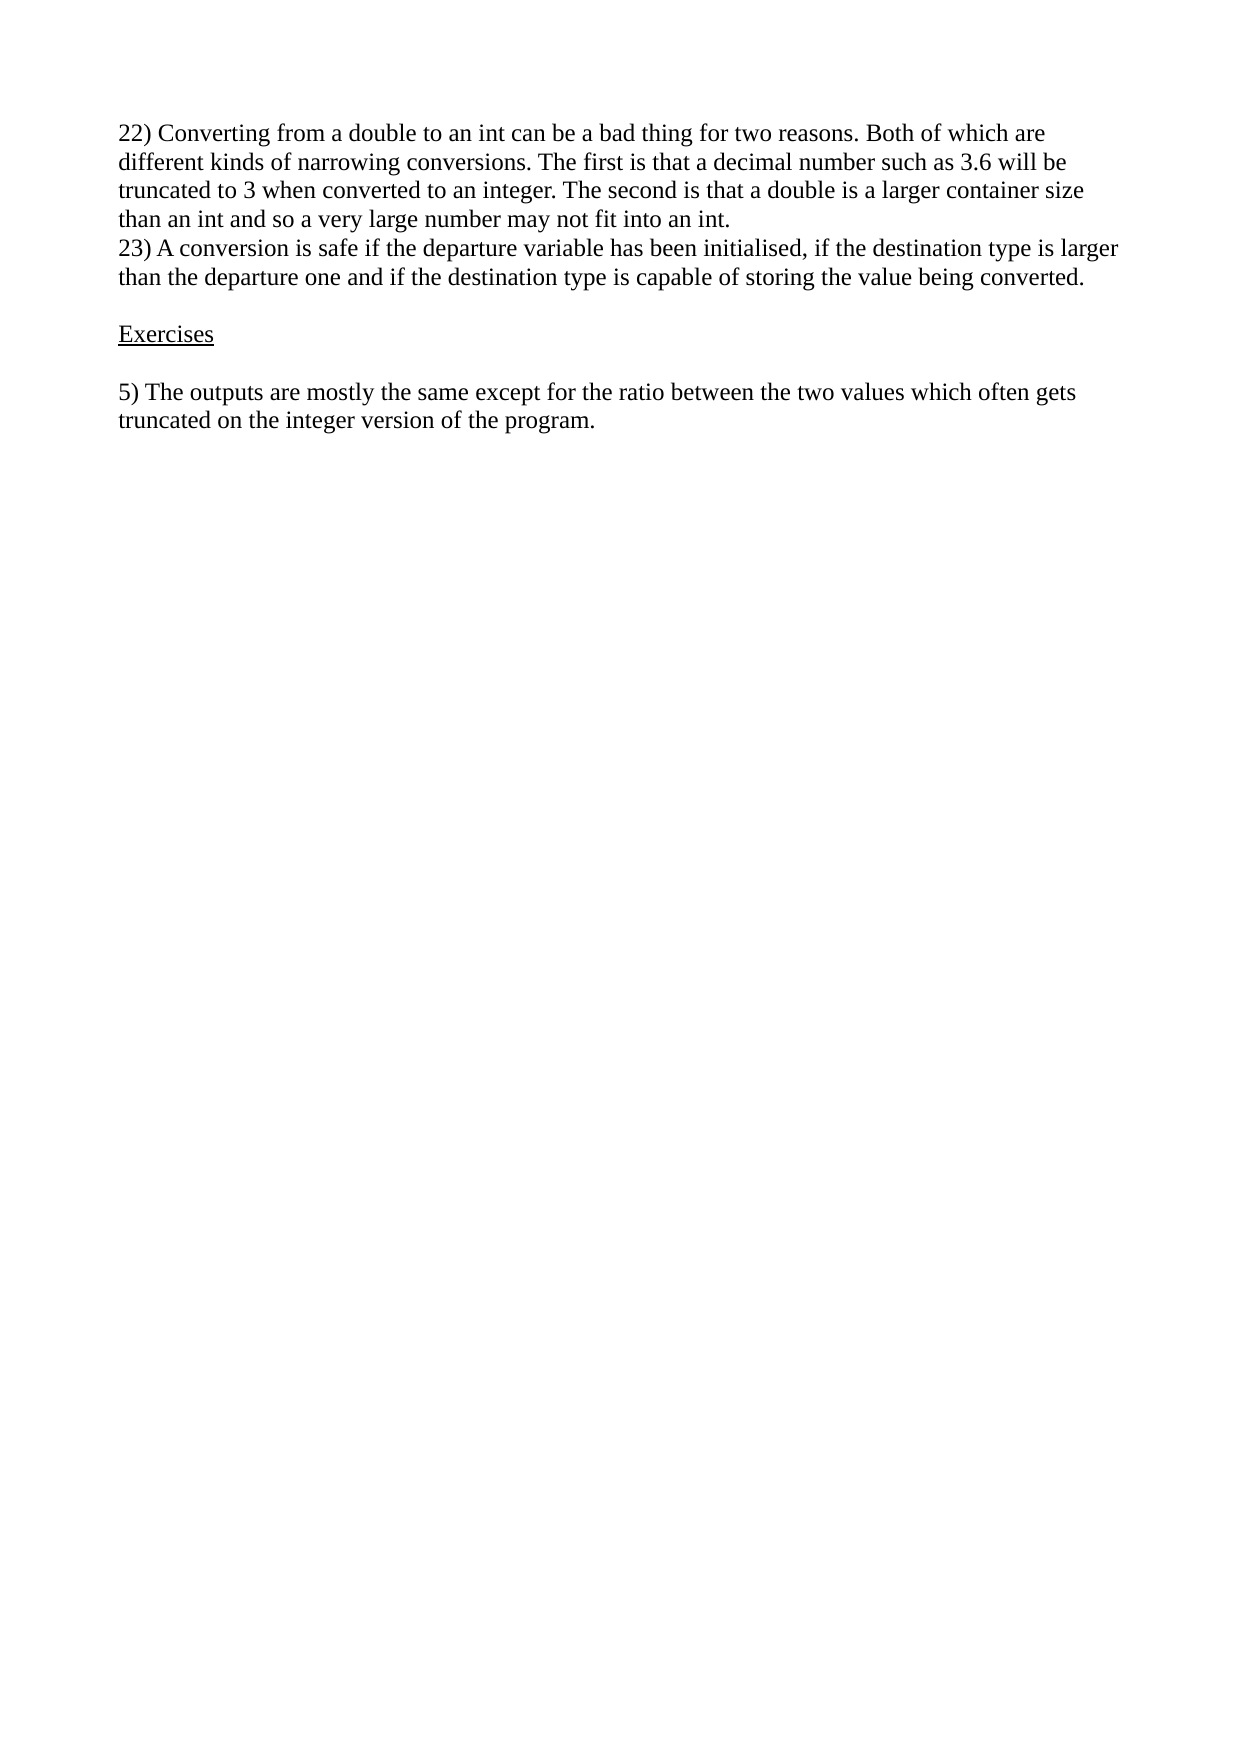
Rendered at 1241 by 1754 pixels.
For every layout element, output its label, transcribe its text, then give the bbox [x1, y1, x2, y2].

text 5) The outputs are mostly the same except for the ratio between the two values which often gets truncated on the integer version of the program. [118, 377, 1122, 434]
text 22) Converting from a double to an int can be a bad thing for two reasons. Both of which are different kinds of narrowing conversions. The first is that a decimal number such as 3.6 will be truncated to 3 when converted to an integer. The second is that a double is a larger container size than an int and so a very large number may not fit into an int. [118, 118, 1122, 233]
text 23) A conversion is safe if the departure variable has been initialised, if the destination type is larger than the departure one and if the destination type is capable of storing the value being converted. [118, 233, 1122, 291]
text Exercises [118, 319, 1122, 348]
